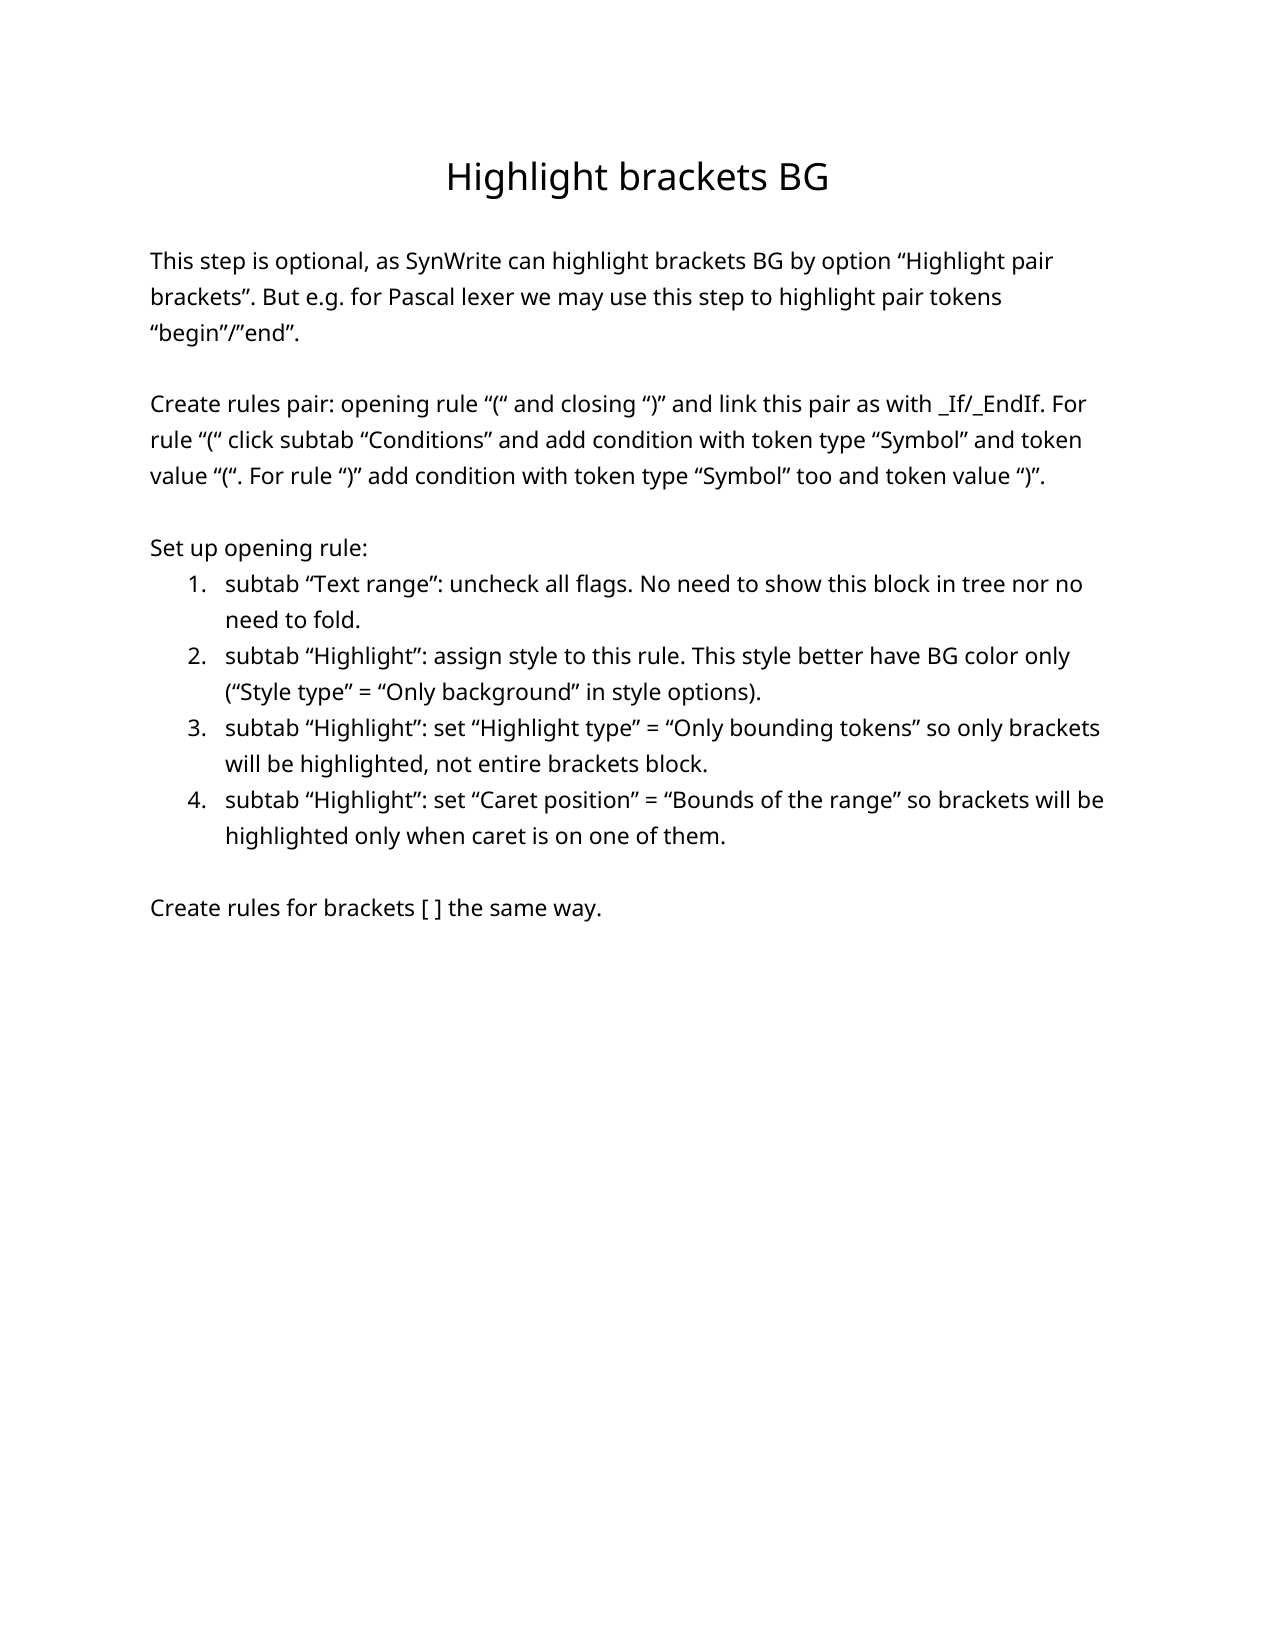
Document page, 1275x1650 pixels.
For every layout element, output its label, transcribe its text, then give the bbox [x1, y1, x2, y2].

list subtab “Highlight”: set “Highlight type” = “Only bounding tokens” so only brackets will be highlighted, not entire brackets block. [187, 712, 1125, 779]
list subtab “Highlight”: set “Caret position” = “Bounds of the range” so brackets will be highlighted only when caret is on one of them. [187, 784, 1125, 851]
list subtab “Highlight”: assign style to this rule. This style better have BG color only (“Style type” = “Only background” in style options). [187, 640, 1125, 707]
text Create rules pair: opening rule “(“ and closing “)” and link this pair as with _If/_EndIf. For rule “(“ click subtab “Conditions” and add condition with token type “Symbol” and token value “(“. For rule “)” add condition with token type “Symbol” too and token value “)”. [150, 388, 1125, 491]
text This step is optional, as SynWrite can highlight brackets BG by option “Highlight pair brackets”. But e.g. for Pascal lexer we may use this step to highlight pair tokens “begin”/”end”. [150, 244, 1125, 348]
text Set up opening rule: [150, 532, 1125, 563]
subtitle Highlight brackets BG [150, 150, 1125, 201]
list subtab “Text range”: uncheck all flags. No need to show this block in tree nor no need to fold. [187, 568, 1125, 635]
text Create rules for brackets [ ] the same way. [150, 891, 1125, 923]
